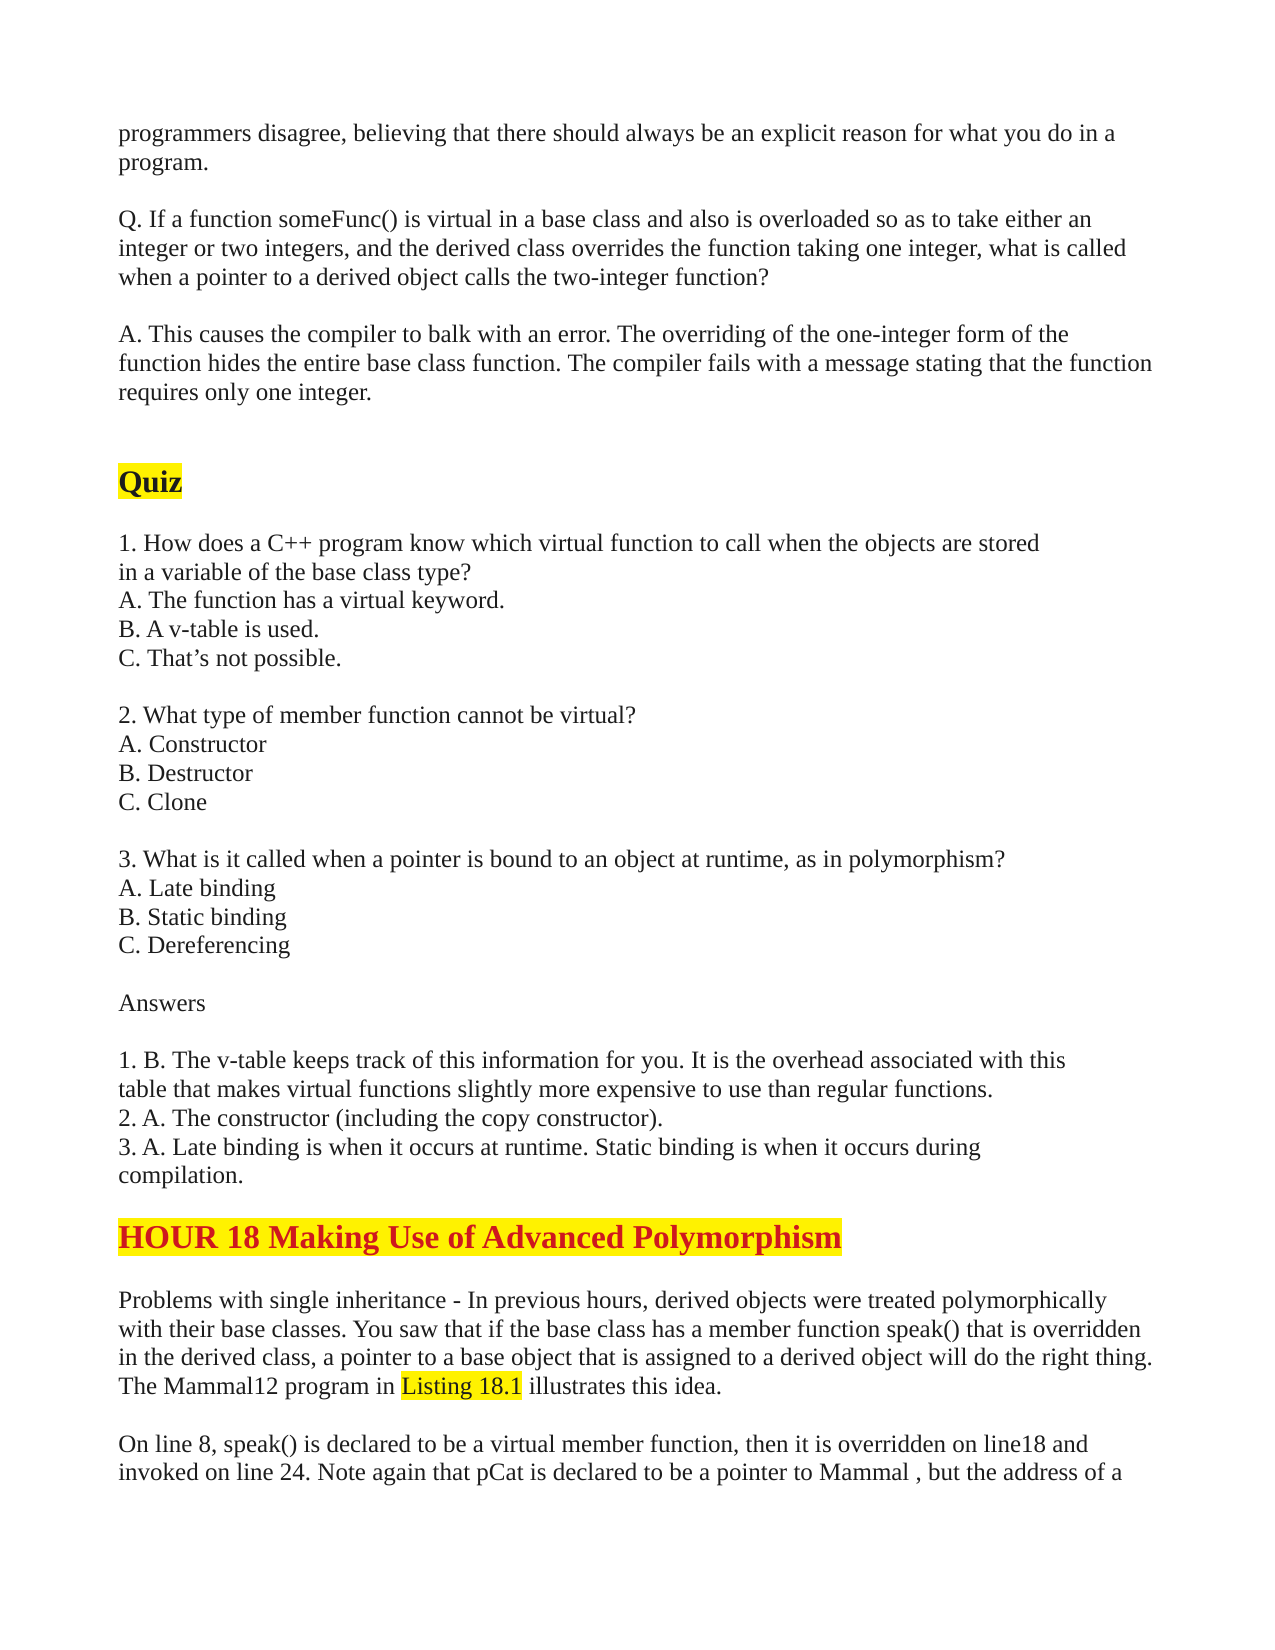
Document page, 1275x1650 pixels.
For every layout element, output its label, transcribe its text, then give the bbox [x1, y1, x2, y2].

text Answers [118, 988, 1157, 1017]
text 3. A. Late binding is when it occurs at runtime. Static binding is when it occurs during [118, 1132, 1157, 1160]
text 1. B. The v-table keeps track of this information for you. It is the overhead associated with this [118, 1045, 1157, 1074]
text C. Dereferencing [118, 930, 1157, 959]
text A. This causes the compiler to balk with an error. The overriding of the one-integer form of the function hides the entire base class function. The compiler fails with a message stating that the function requires only one integer. [118, 319, 1157, 406]
text in a variable of the base class type? [118, 557, 1157, 585]
text 2. A. The constructor (including the copy constructor). [118, 1103, 1157, 1132]
text Problems with single inheritance - In previous hours, derived objects were treated polymorphically with their base classes. You saw that if the base class has a member function speak() that is overridden in the derived class, a pointer to a base object that is assigned to a derived object will do the right thing. [118, 1285, 1157, 1371]
text 1. How does a C++ program know which virtual function to call when the objects are stored [118, 528, 1157, 557]
text C. That’s not possible. [118, 643, 1157, 672]
text B. A v-table is used. [118, 614, 1157, 643]
text programmers disagree, believing that there should always be an explicit reason for what you do in a program. [118, 118, 1157, 176]
text compilation. [118, 1160, 1157, 1189]
text C. Clone [118, 787, 1157, 815]
text B. Static binding [118, 902, 1157, 930]
text On line 8, speak() is declared to be a virtual member function, then it is overridden on line18 and invoked on line 24. Note again that pCat is declared to be a pointer to Mammal , but the address of a [118, 1429, 1157, 1486]
text HOUR 18 Making Use of Advanced Polymorphism [118, 1218, 1157, 1256]
text The Mammal12 program in Listing 18.1 illustrates this idea. [118, 1371, 1157, 1400]
text B. Destructor [118, 758, 1157, 787]
text A. Late binding [118, 873, 1157, 902]
text table that makes virtual functions slightly more expensive to use than regular functions. [118, 1074, 1157, 1103]
text Quiz [118, 463, 1157, 499]
text Q. If a function someFunc() is virtual in a base class and also is overloaded so as to take either an integer or two integers, and the derived class overrides the function taking one integer, what is called when a pointer to a derived object calls the two-integer function? [118, 204, 1157, 291]
text A. Constructor [118, 729, 1157, 758]
text A. The function has a virtual keyword. [118, 585, 1157, 614]
text 2. What type of member function cannot be virtual? [118, 700, 1157, 729]
text 3. What is it called when a pointer is bound to an object at runtime, as in polymorphism? [118, 844, 1157, 873]
